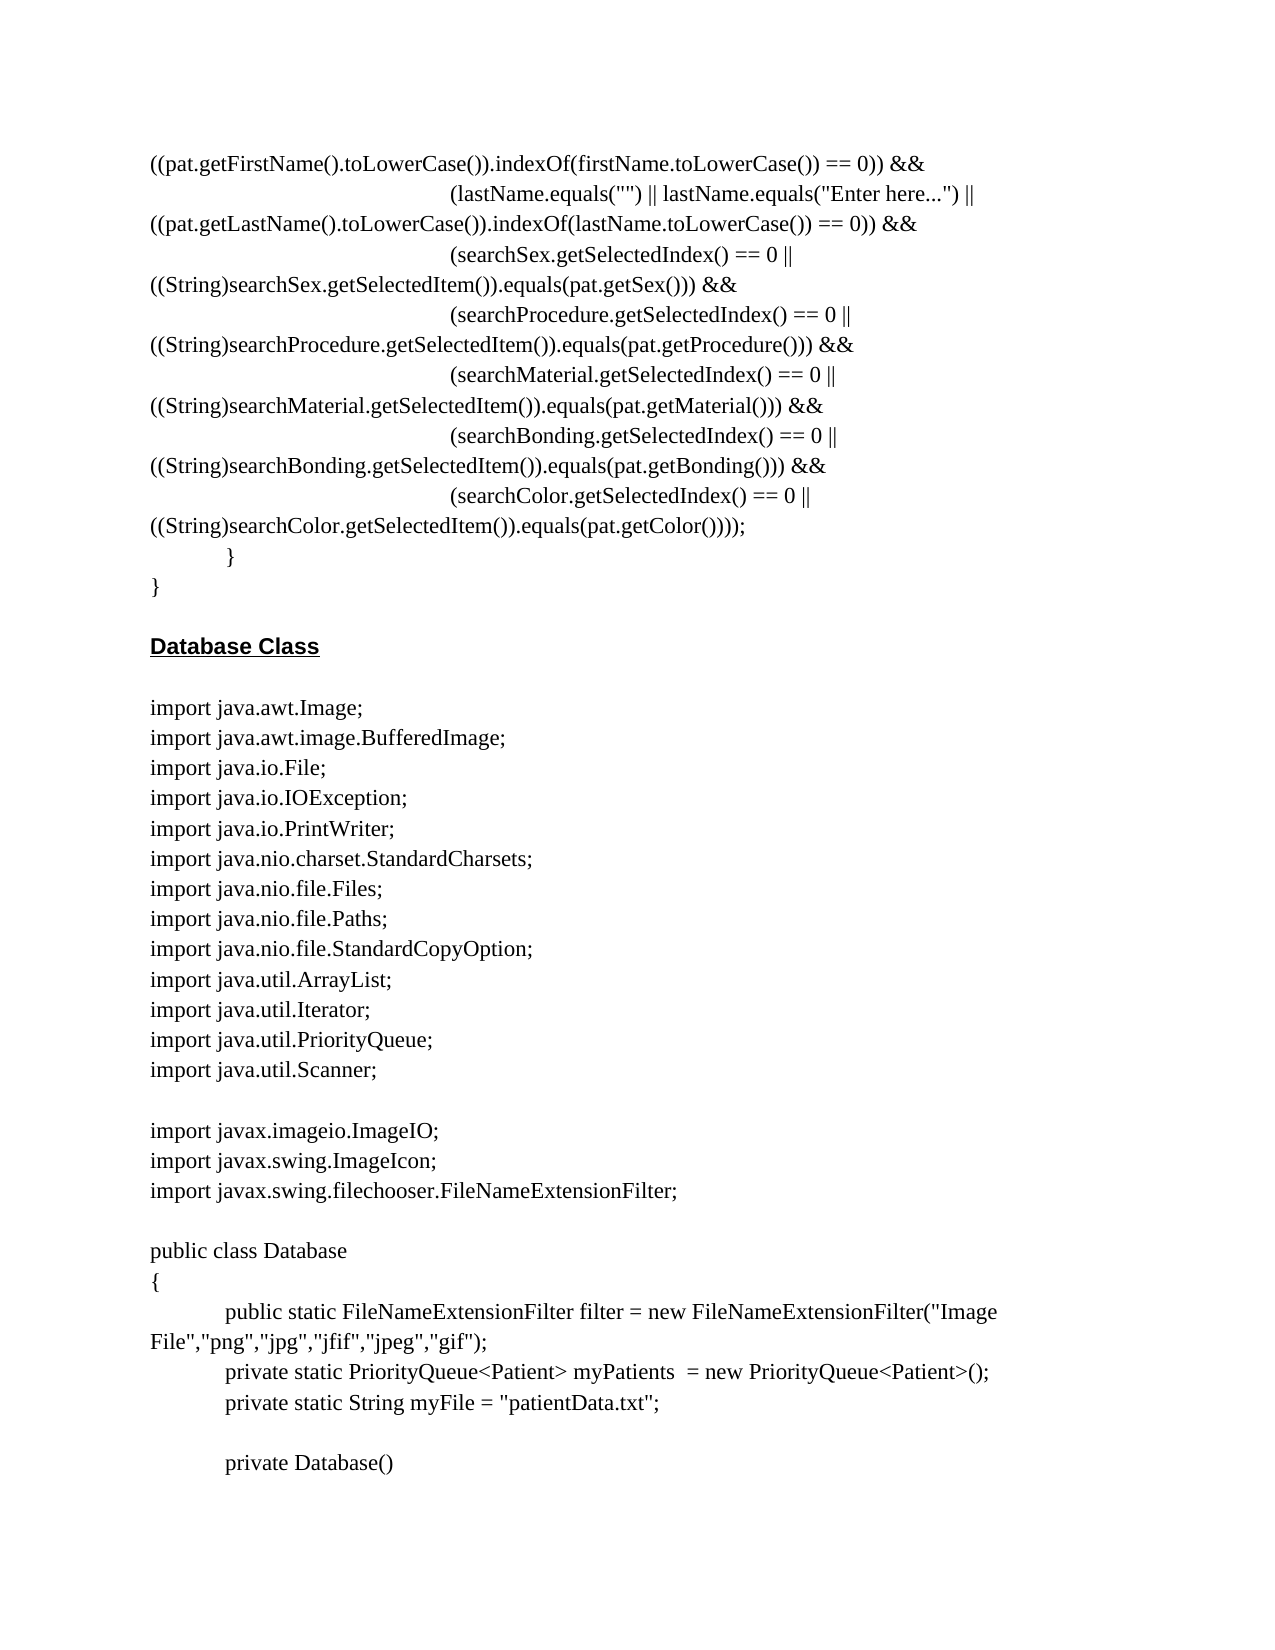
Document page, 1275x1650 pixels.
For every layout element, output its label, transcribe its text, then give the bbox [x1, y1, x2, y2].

text public static FileNameExtensionFilter filter = new FileNameExtensionFilter("Image File","png","jpg","jfif","jpeg","gif"); [150, 1298, 1125, 1354]
text private static String myFile = "patientData.txt"; [150, 1388, 1125, 1415]
text import javax.swing.filechooser.FileNameExtensionFilter; [150, 1177, 1125, 1203]
text private Database() [150, 1449, 1125, 1475]
text import java.io.IOException; [150, 784, 1125, 811]
text (searchBonding.getSelectedIndex() == 0 || ((String)searchBonding.getSelectedItem()).equals(pat.getBonding())) && [150, 422, 1125, 478]
text private static PriorityQueue<Patient> myPatients = new PriorityQueue<Patient>(); [150, 1358, 1125, 1385]
text import java.nio.file.Files; [150, 875, 1125, 901]
text Database Class [150, 633, 1125, 660]
text (searchProcedure.getSelectedIndex() == 0 || ((String)searchProcedure.getSelectedItem()).equals(pat.getProcedure())) && [150, 301, 1125, 358]
text } [150, 543, 1125, 569]
text (lastName.equals("") || lastName.equals("Enter here...") || ((pat.getLastName().toLowerCase()).indexOf(lastName.toLowerCase()) == 0)) && [150, 180, 1125, 237]
text import java.awt.image.BufferedImage; [150, 724, 1125, 750]
text { [150, 1268, 1125, 1294]
text import java.nio.file.StandardCopyOption; [150, 935, 1125, 962]
text import java.io.PrintWriter; [150, 814, 1125, 841]
text import java.nio.file.Paths; [150, 905, 1125, 932]
text import java.io.File; [150, 754, 1125, 781]
text import java.util.Scanner; [150, 1056, 1125, 1083]
text import javax.swing.ImageIcon; [150, 1147, 1125, 1173]
text (searchMaterial.getSelectedIndex() == 0 || ((String)searchMaterial.getSelectedItem()).equals(pat.getMaterial())) && [150, 361, 1125, 418]
text import java.util.PriorityQueue; [150, 1026, 1125, 1052]
text (searchColor.getSelectedIndex() == 0 || ((String)searchColor.getSelectedItem()).equals(pat.getColor()))); [150, 482, 1125, 539]
text } [150, 573, 1125, 599]
text import java.awt.Image; [150, 694, 1125, 720]
text import java.util.ArrayList; [150, 966, 1125, 992]
text public class Database [150, 1237, 1125, 1264]
text import java.nio.charset.StandardCharsets; [150, 845, 1125, 871]
text import javax.imageio.ImageIO; [150, 1117, 1125, 1143]
text ((pat.getFirstName().toLowerCase()).indexOf(firstName.toLowerCase()) == 0)) && [150, 150, 1125, 176]
text (searchSex.getSelectedIndex() == 0 || ((String)searchSex.getSelectedItem()).equals(pat.getSex())) && [150, 241, 1125, 297]
text import java.util.Iterator; [150, 996, 1125, 1022]
